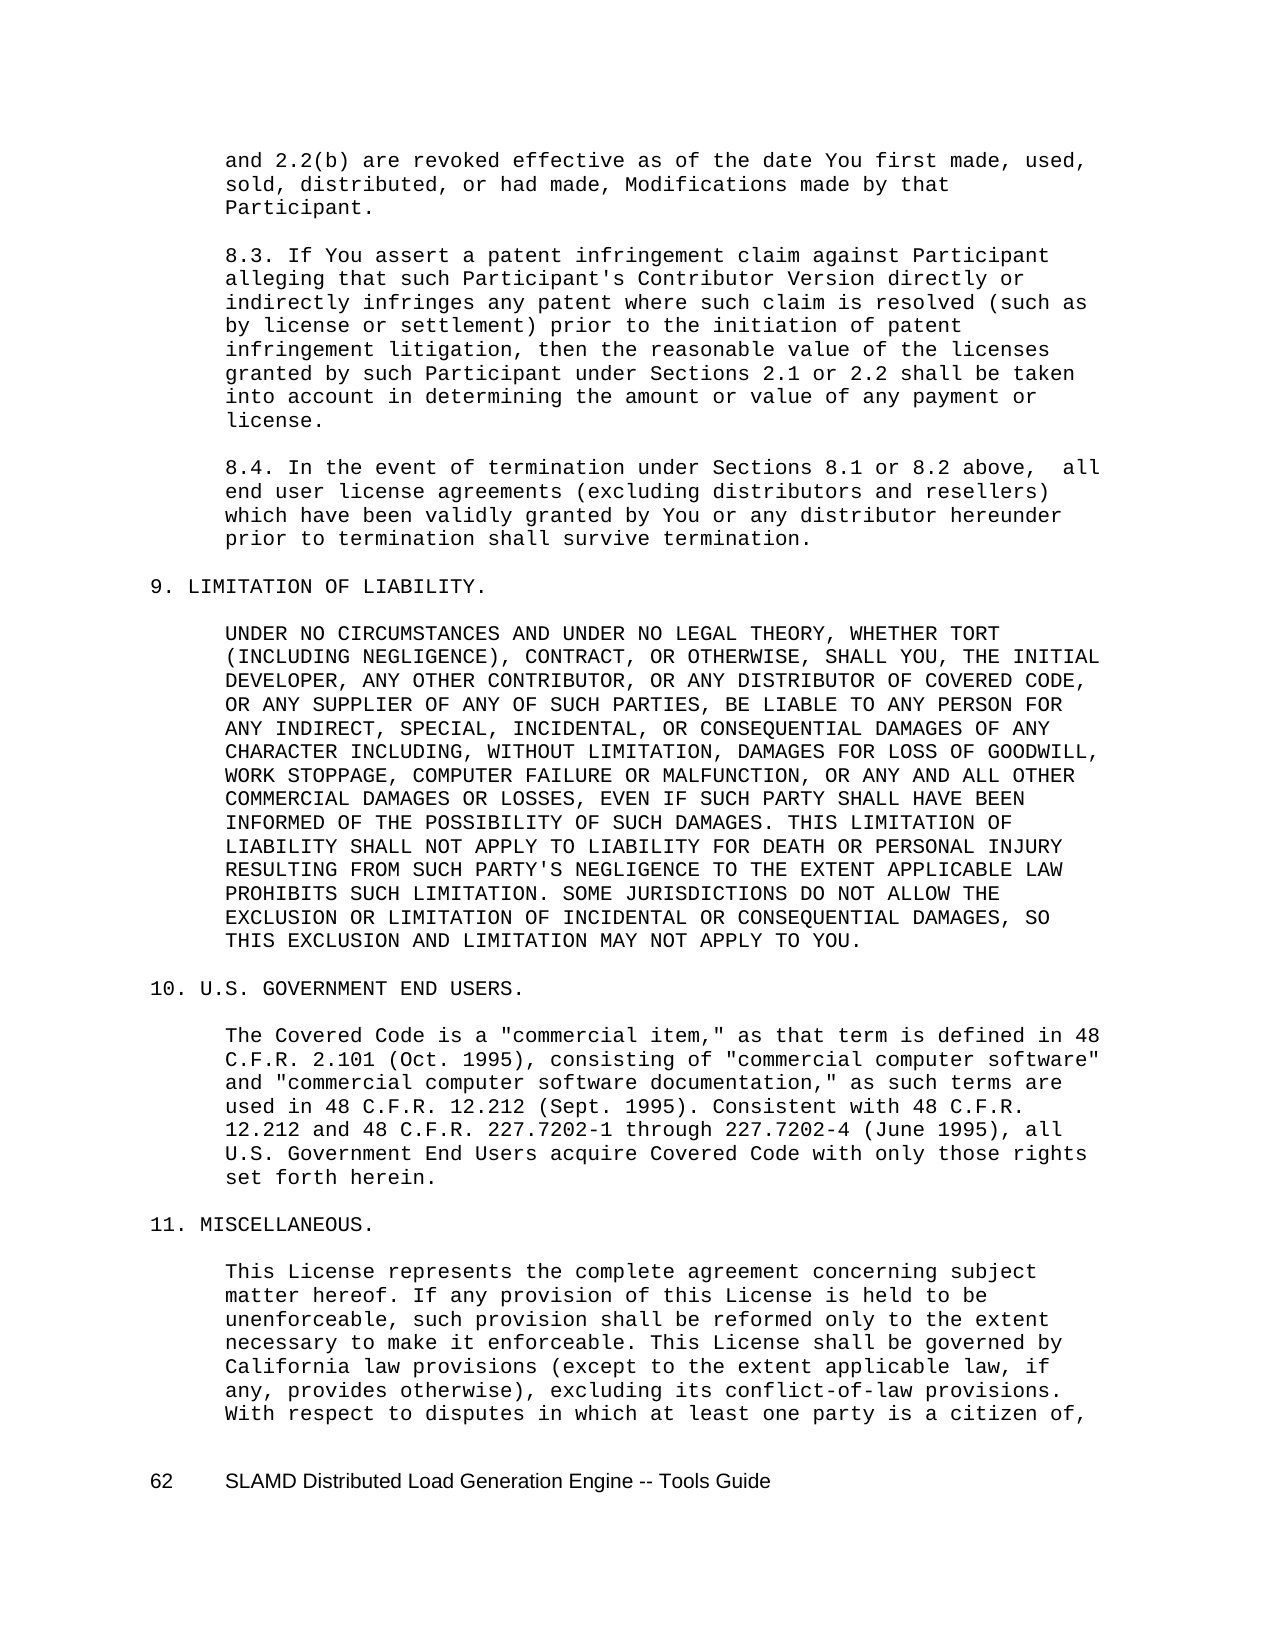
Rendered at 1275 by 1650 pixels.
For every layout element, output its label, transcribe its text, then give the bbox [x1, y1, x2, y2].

text license. [150, 410, 1125, 434]
text UNDER NO CIRCUMSTANCES AND UNDER NO LEGAL THEORY, WHETHER TORT [150, 623, 1125, 647]
text OR ANY SUPPLIER OF ANY OF SUCH PARTIES, BE LIABLE TO ANY PERSON FOR [150, 694, 1125, 717]
text granted by such Participant under Sections 2.1 or 2.2 shall be taken [150, 363, 1125, 386]
text matter hereof. If any provision of this License is held to be [150, 1285, 1125, 1309]
text 8.4. In the event of termination under Sections 8.1 or 8.2 above, all [150, 457, 1125, 481]
text ANY INDIRECT, SPECIAL, INCIDENTAL, OR CONSEQUENTIAL DAMAGES OF ANY [150, 717, 1125, 741]
text COMMERCIAL DAMAGES OR LOSSES, EVEN IF SUCH PARTY SHALL HAVE BEEN [150, 788, 1125, 812]
text used in 48 C.F.R. 12.212 (Sept. 1995). Consistent with 48 C.F.R. [150, 1096, 1125, 1119]
text EXCLUSION OR LIMITATION OF INCIDENTAL OR CONSEQUENTIAL DAMAGES, SO [150, 907, 1125, 930]
text 8.3. If You assert a patent infringement claim against Participant [150, 244, 1125, 268]
text U.S. Government End Users acquire Covered Code with only those rights [150, 1143, 1125, 1167]
text 9. LIMITATION OF LIABILITY. [150, 576, 1125, 599]
text into account in determining the amount or value of any payment or [150, 386, 1125, 410]
text LIABILITY SHALL NOT APPLY TO LIABILITY FOR DEATH OR PERSONAL INJURY [150, 836, 1125, 859]
text alleging that such Participant's Contributor Version directly or [150, 268, 1125, 292]
text indirectly infringes any patent where such claim is resolved (such as [150, 292, 1125, 316]
text prior to termination shall survive termination. [150, 528, 1125, 552]
text which have been validly granted by You or any distributor hereunder [150, 505, 1125, 528]
text sold, distributed, or had made, Modifications made by that [150, 174, 1125, 197]
text 10. U.S. GOVERNMENT END USERS. [150, 978, 1125, 1001]
text 12.212 and 48 C.F.R. 227.7202-1 through 227.7202-4 (June 1995), all [150, 1119, 1125, 1143]
text necessary to make it enforceable. This License shall be governed by [150, 1332, 1125, 1356]
text PROHIBITS SUCH LIMITATION. SOME JURISDICTIONS DO NOT ALLOW THE [150, 883, 1125, 907]
text CHARACTER INCLUDING, WITHOUT LIMITATION, DAMAGES FOR LOSS OF GOODWILL, [150, 741, 1125, 765]
text WORK STOPPAGE, COMPUTER FAILURE OR MALFUNCTION, OR ANY AND ALL OTHER [150, 765, 1125, 788]
text any, provides otherwise), excluding its conflict-of-law provisions. [150, 1379, 1125, 1403]
text by license or settlement) prior to the initiation of patent [150, 316, 1125, 339]
text California law provisions (except to the extent applicable law, if [150, 1356, 1125, 1379]
text infringement litigation, then the reasonable value of the licenses [150, 339, 1125, 363]
text C.F.R. 2.101 (Oct. 1995), consisting of "commercial computer software" [150, 1048, 1125, 1072]
text This License represents the complete agreement concerning subject [150, 1261, 1125, 1285]
text Participant. [150, 197, 1125, 221]
text THIS EXCLUSION AND LIMITATION MAY NOT APPLY TO YOU. [150, 930, 1125, 954]
text DEVELOPER, ANY OTHER CONTRIBUTOR, OR ANY DISTRIBUTOR OF COVERED CODE, [150, 670, 1125, 694]
text 11. MISCELLANEOUS. [150, 1214, 1125, 1238]
text unenforceable, such provision shall be reformed only to the extent [150, 1309, 1125, 1332]
text The Covered Code is a "commercial item," as that term is defined in 48 [150, 1025, 1125, 1048]
text and 2.2(b) are revoked effective as of the date You first made, used, [150, 150, 1125, 174]
text and "commercial computer software documentation," as such terms are [150, 1072, 1125, 1096]
text With respect to disputes in which at least one party is a citizen of, [150, 1403, 1125, 1427]
text end user license agreements (excluding distributors and resellers) [150, 481, 1125, 505]
text (INCLUDING NEGLIGENCE), CONTRACT, OR OTHERWISE, SHALL YOU, THE INITIAL [150, 647, 1125, 670]
text RESULTING FROM SUCH PARTY'S NEGLIGENCE TO THE EXTENT APPLICABLE LAW [150, 859, 1125, 883]
text set forth herein. [150, 1167, 1125, 1190]
text INFORMED OF THE POSSIBILITY OF SUCH DAMAGES. THIS LIMITATION OF [150, 812, 1125, 836]
